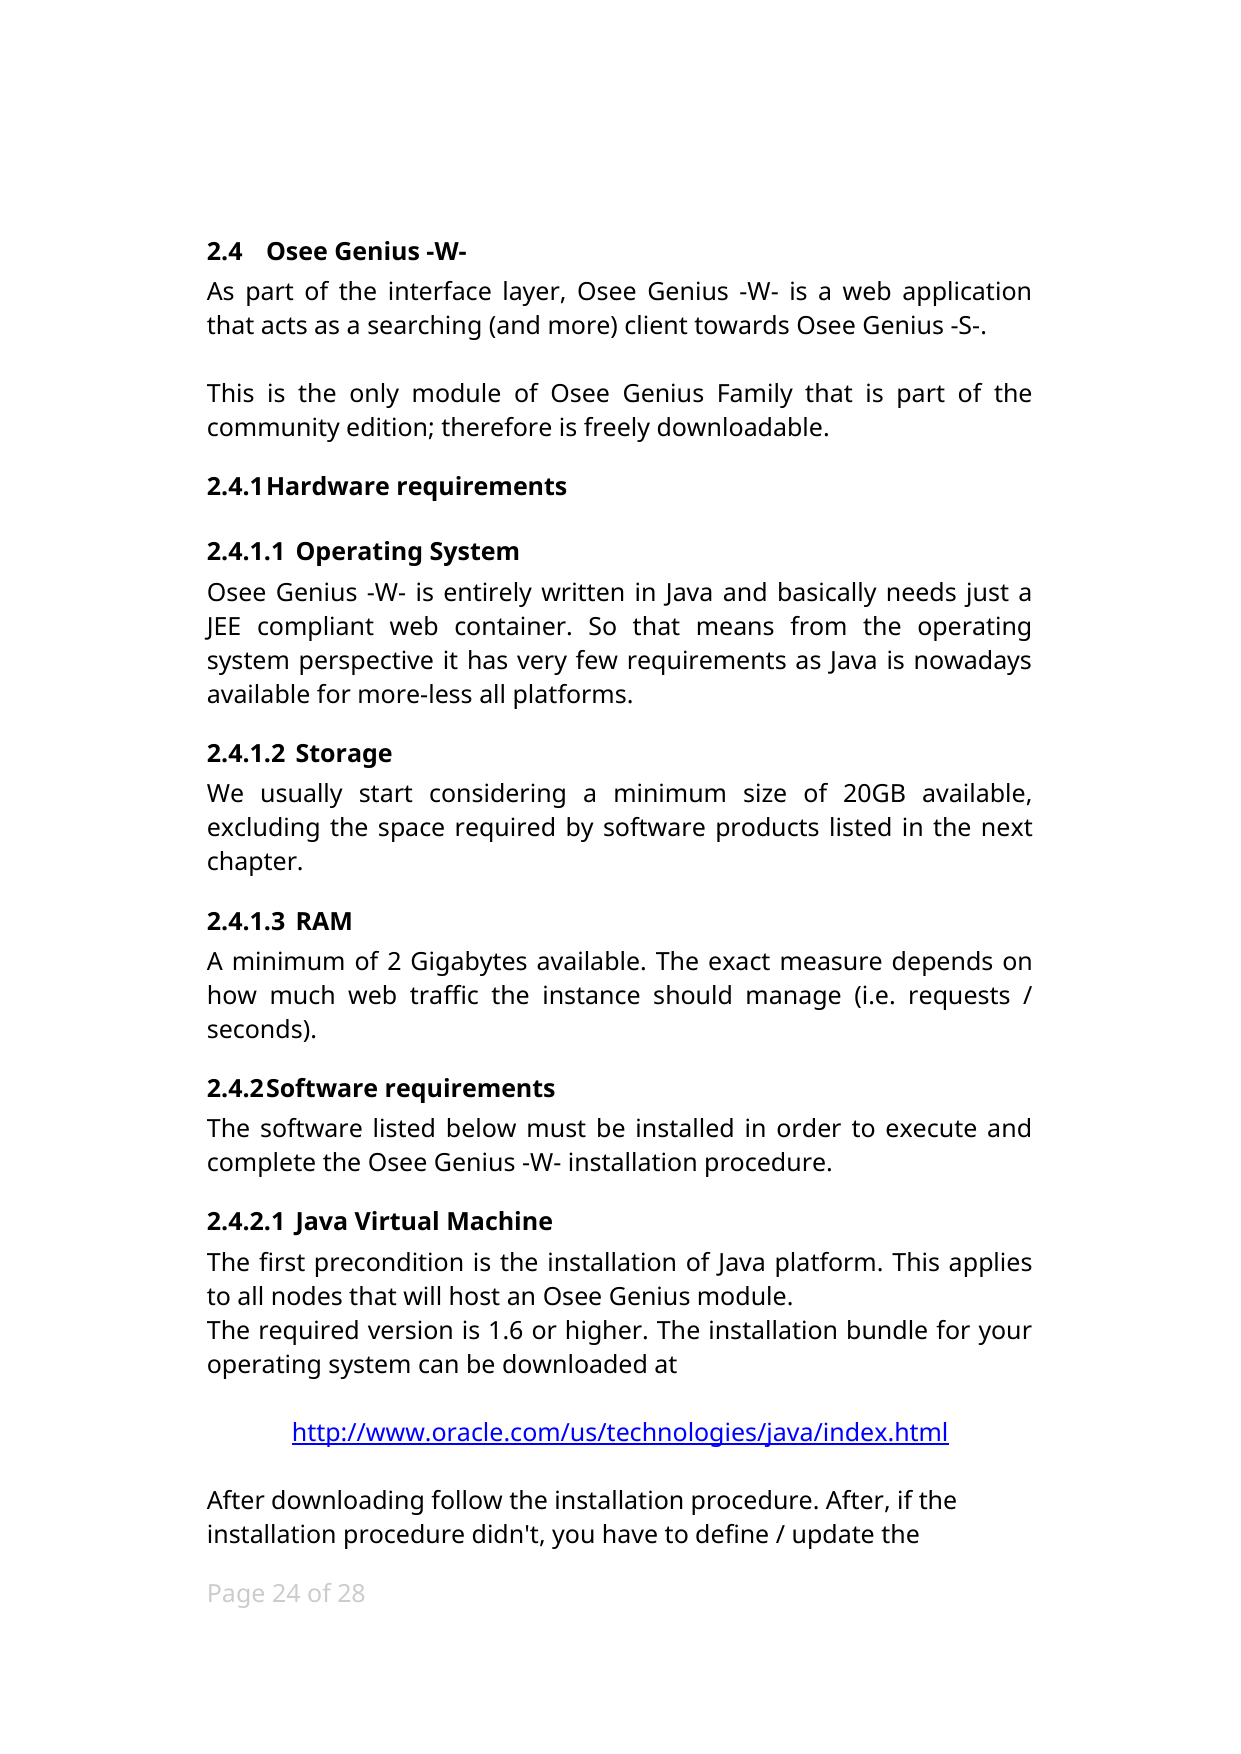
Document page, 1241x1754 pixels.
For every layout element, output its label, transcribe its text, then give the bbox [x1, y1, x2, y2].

subtitle Operating System [207, 534, 1033, 568]
text After downloading follow the installation procedure. After, if the installation procedure didn't, you have to define / update the [207, 1483, 1033, 1551]
text The required version is 1.6 or higher. The installation bundle for your operating system can be downloaded at [207, 1312, 1033, 1381]
subtitle Osee Genius -W- [207, 233, 1033, 267]
text The first precondition is the installation of Java platform. This applies to all nodes that will host an Osee Genius module. [207, 1244, 1033, 1312]
subtitle Hardware requirements [207, 469, 1033, 503]
subtitle Storage [207, 736, 1033, 770]
text As part of the interface layer, Osee Genius -W- is a web application that acts as a searching (and more) client towards Osee Genius -S-. [207, 273, 1033, 342]
text http://www.oracle.com/us/technologies/java/index.html [207, 1415, 1033, 1449]
text A minimum of 2 Gigabytes available. The exact measure depends on how much web traffic the instance should manage (i.e. requests / seconds). [207, 943, 1033, 1046]
text This is the only module of Osee Genius Family that is part of the community edition; therefore is freely downloadable. [207, 376, 1033, 444]
text Osee Genius -W- is entirely written in Java and basically needs just a JEE compliant web container. So that means from the operating system perspective it has very few requirements as Java is nowadays available for more-less all platforms. [207, 574, 1033, 711]
subtitle Java Virtual Machine [207, 1204, 1033, 1238]
text We usually start considering a minimum size of 20GB available, excluding the space required by software products listed in the next chapter. [207, 776, 1033, 878]
subtitle RAM [207, 903, 1033, 937]
subtitle Software requirements [207, 1071, 1033, 1105]
text The software listed below must be installed in order to execute and complete the Osee Genius -W- installation procedure. [207, 1111, 1033, 1179]
